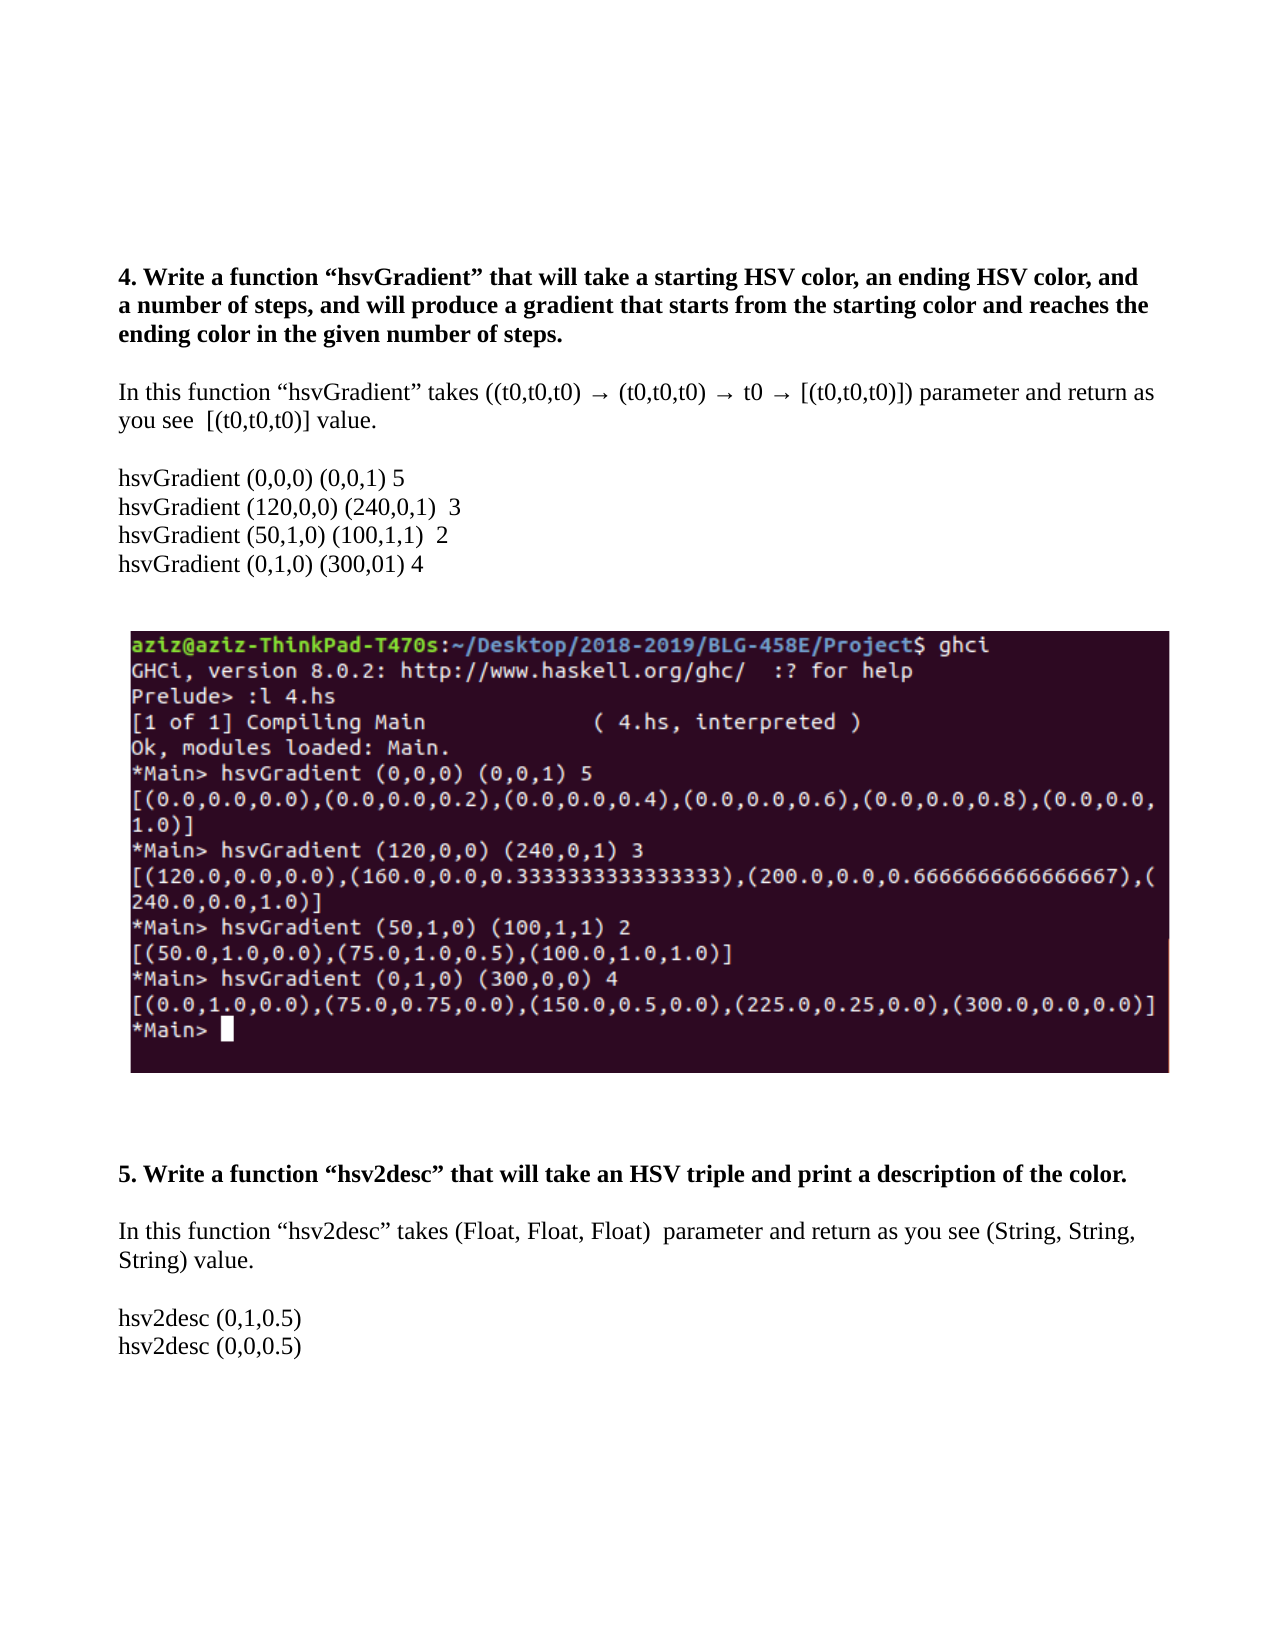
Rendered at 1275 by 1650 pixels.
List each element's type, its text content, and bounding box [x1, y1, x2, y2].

text hsvGradient (0,1,0) (300,01) 4 [118, 549, 1157, 578]
text 4. Write a function “hsvGradient” that will take a starting HSV color, an ending HSV color, and a number of steps, and will produce a gradient that starts from the starting color and reaches the ending color in the given number of steps. [118, 262, 1157, 348]
picture [130, 631, 1170, 1073]
text hsv2desc (0,0,0.5) [118, 1331, 1157, 1360]
text hsvGradient (0,0,0) (0,0,1) 5 [118, 463, 1157, 492]
text hsvGradient (50,1,0) (100,1,1) 2 [118, 521, 1157, 549]
text In this function “hsv2desc” takes (Float, Float, Float) parameter and return as you see (String, String, String) value. [118, 1216, 1157, 1274]
text In this function “hsvGradient” takes ((t0,t0,t0) → (t0,t0,t0) → t0 → [(t0,t0,t0)]) parameter and return as you see [(t0,t0,t0)] value. [118, 377, 1157, 434]
text hsv2desc (0,1,0.5) [118, 1303, 1157, 1331]
text 5. Write a function “hsv2desc” that will take an HSV triple and print a description of the color. [118, 1159, 1157, 1188]
text hsvGradient (120,0,0) (240,0,1) 3 [118, 492, 1157, 521]
